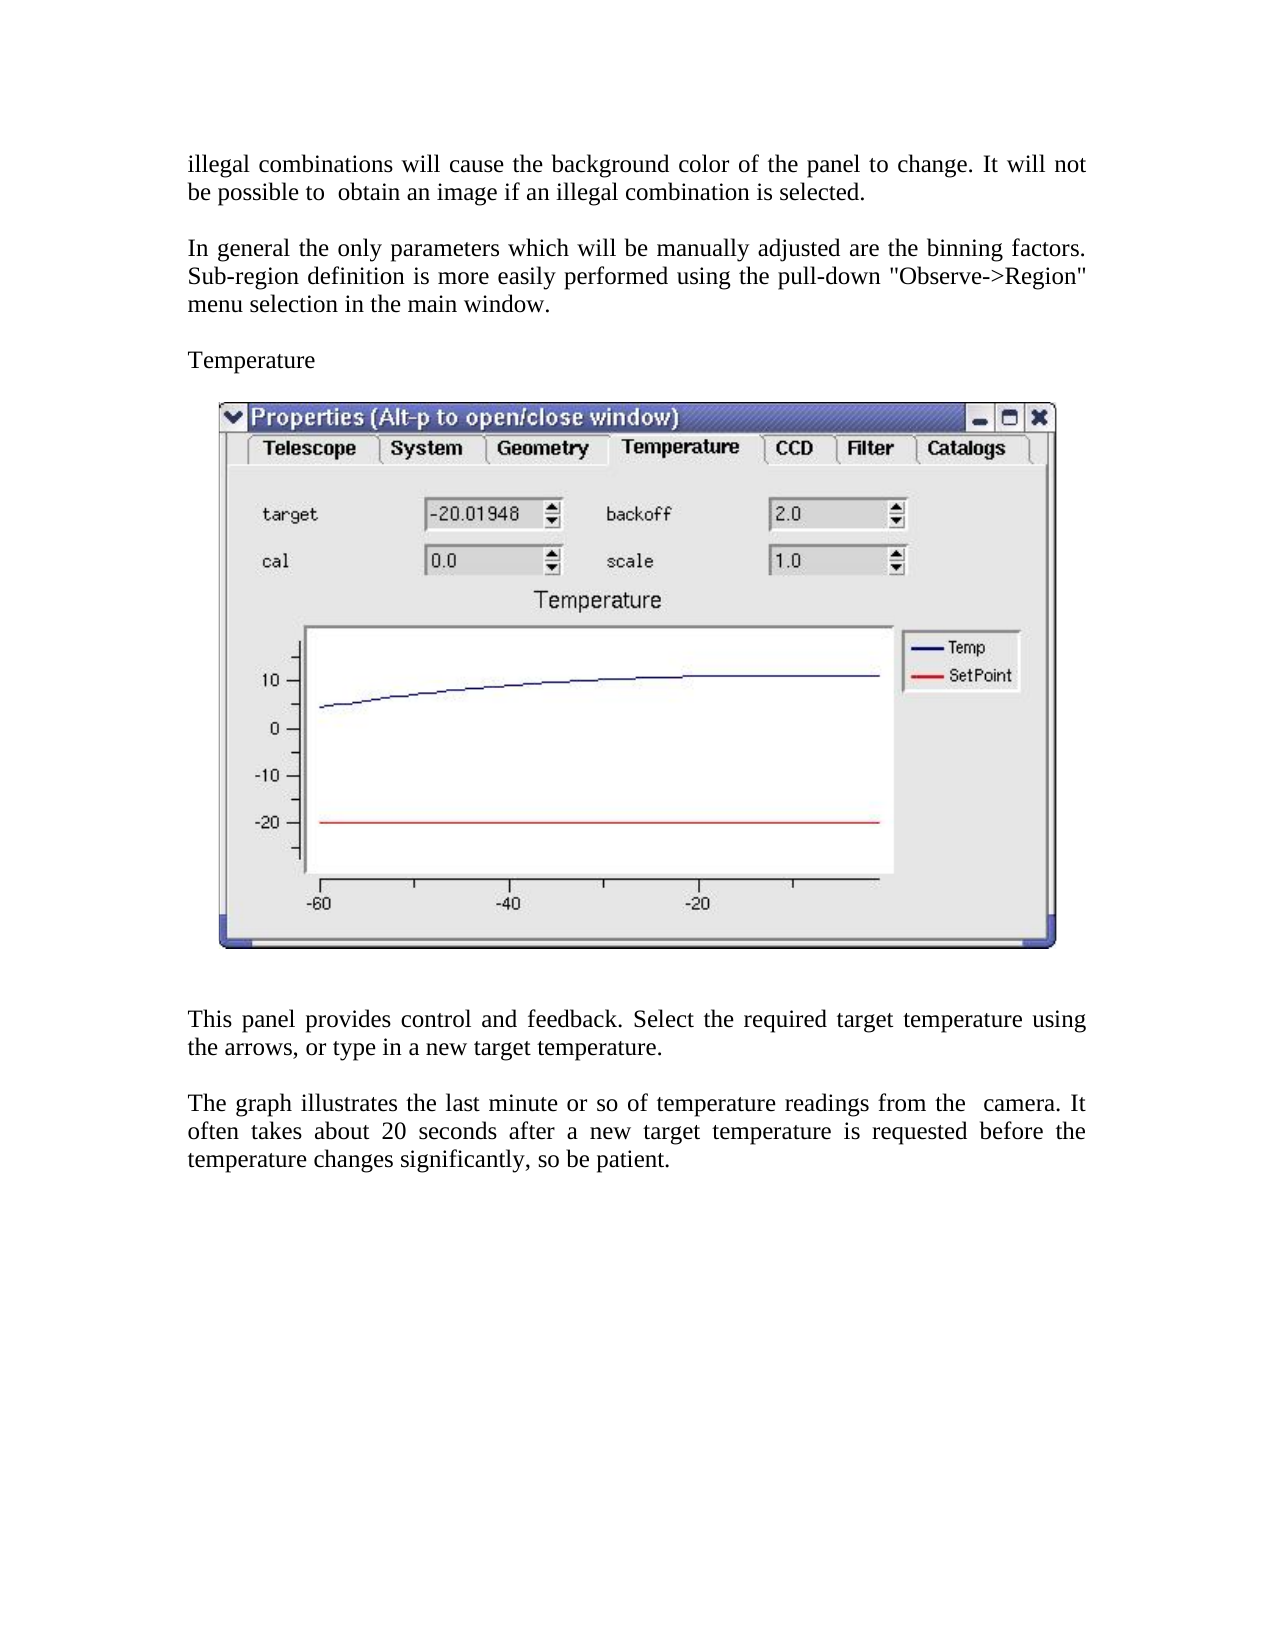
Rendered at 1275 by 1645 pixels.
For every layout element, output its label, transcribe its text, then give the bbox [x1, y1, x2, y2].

picture [218, 402, 1057, 949]
text The graph illustrates the last minute or so of temperature readings from the camera. It often takes about 20 seconds after a new target temperature is requested before the temperature changes significantly, so be patient. [187, 1089, 1087, 1173]
text This panel provides control and feedback. Select the required target temperature using the arrows, or type in a new target temperature. [187, 1005, 1087, 1061]
text Temperature [187, 346, 1087, 374]
text illegal combinations will cause the background color of the panel to change. It will not be possible to obtain an image if an illegal combination is selected. [187, 150, 1087, 206]
text In general the only parameters which will be manually adjusted are the binning factors. Sub-region definition is more easily performed using the pull-down "Observe->Region" menu selection in the main window. [187, 234, 1087, 318]
